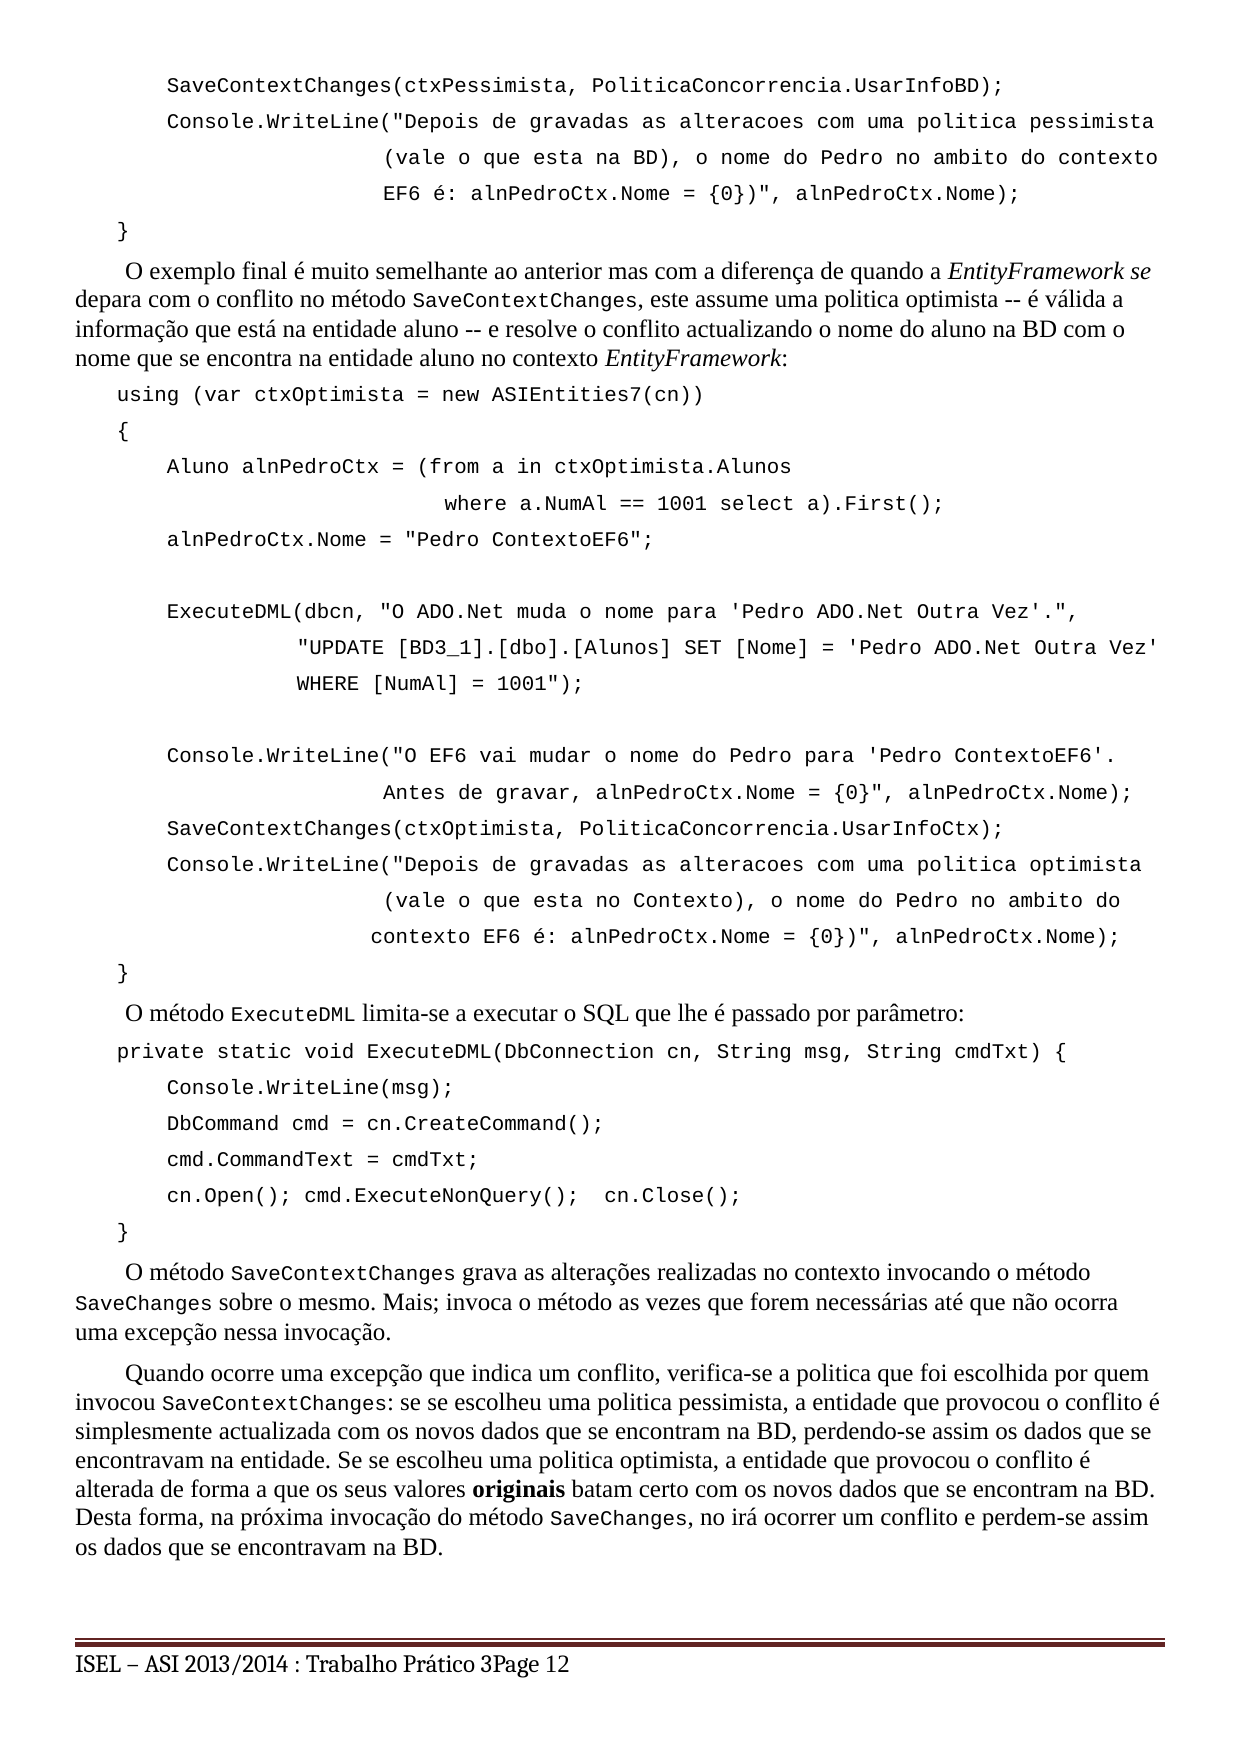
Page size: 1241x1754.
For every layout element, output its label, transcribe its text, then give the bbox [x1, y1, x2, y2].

text Antes de gravar, alnPedroCtx.Nome = {0}", alnPedroCtx.Nome); [75, 782, 1165, 805]
text Quando ocorre uma excepção que indica um conflito, verifica-se a politica que foi escolhida por quem invocou SaveContextChanges: se se escolheu uma politica pessimista, a entidade que provocou o conflito é simplesmente actualizada com os novos dados que se encontram na BD, perdendo-se assim os dados que se encontravam na entidade. Se se escolheu uma politica optimista, a entidade que provocou o conflito é alterada de forma a que os seus valores originais batam certo com os novos dados que se encontram na BD. Desta forma, na próxima invocação do método SaveChanges, no irá ocorrer um conflito e perdem-se assim os dados que se encontravam na BD. [75, 1358, 1165, 1561]
text DbCommand cmd = cn.CreateCommand(); [75, 1113, 1165, 1137]
text Console.WriteLine("Depois de gravadas as alteracoes com uma politica pessimista [75, 111, 1165, 135]
text (vale o que esta no Contexto), o nome do Pedro no ambito do [75, 890, 1165, 914]
text O exemplo final é muito semelhante ao anterior mas com a diferença de quando a EntityFramework se depara com o conflito no método SaveContextChanges, este assume uma politica optimista -- é válida a informação que está na entidade aluno -- e resolve o conflito actualizando o nome do aluno na BD com o nome que se encontra na entidade aluno no contexto EntityFramework: [75, 256, 1165, 372]
text (vale o que esta na BD), o nome do Pedro no ambito do contexto [75, 147, 1165, 171]
text O método ExecuteDML limita-se a executar o SQL que lhe é passado por parâmetro: [75, 998, 1165, 1028]
text } [75, 962, 1165, 986]
text WHERE [NumAl] = 1001"); [75, 673, 1165, 697]
text cmd.CommandText = cmdTxt; [75, 1149, 1165, 1173]
text SaveContextChanges(ctxOptimista, PoliticaConcorrencia.UsarInfoCtx); [75, 818, 1165, 841]
text EF6 é: alnPedroCtx.Nome = {0})", alnPedroCtx.Nome); [75, 183, 1165, 207]
text } [75, 1221, 1165, 1245]
text cn.Open(); cmd.ExecuteNonQuery(); cn.Close(); [75, 1185, 1165, 1209]
text ExecuteDML(dbcn, "O ADO.Net muda o nome para 'Pedro ADO.Net Outra Vez'.", [75, 601, 1165, 624]
text Aluno alnPedroCtx = (from a in ctxOptimista.Alunos [75, 456, 1165, 480]
text alnPedroCtx.Nome = "Pedro ContextoEF6"; [75, 529, 1165, 552]
text Console.WriteLine("O EF6 vai mudar o nome do Pedro para 'Pedro ContextoEF6'. [75, 746, 1165, 769]
text contexto EF6 é: alnPedroCtx.Nome = {0})", alnPedroCtx.Nome); [75, 926, 1165, 950]
text where a.NumAl == 1001 select a).First(); [75, 492, 1165, 516]
text SaveContextChanges(ctxPessimista, PoliticaConcorrencia.UsarInfoBD); [75, 75, 1165, 99]
text } [75, 219, 1165, 243]
text "UPDATE [BD3_1].[dbo].[Alunos] SET [Nome] = 'Pedro ADO.Net Outra Vez' [75, 637, 1165, 661]
text { [75, 420, 1165, 444]
text private static void ExecuteDML(DbConnection cn, String msg, String cmdTxt) { [75, 1041, 1165, 1064]
text O método SaveContextChanges grava as alterações realizadas no contexto invocando o método SaveChanges sobre o mesmo. Mais; invoca o método as vezes que forem necessárias até que não ocorra uma excepção nessa invocação. [75, 1257, 1165, 1345]
text Console.WriteLine(msg); [75, 1077, 1165, 1100]
text using (var ctxOptimista = new ASIEntities7(cn)) [75, 384, 1165, 408]
text Console.WriteLine("Depois de gravadas as alteracoes com uma politica optimista [75, 854, 1165, 878]
